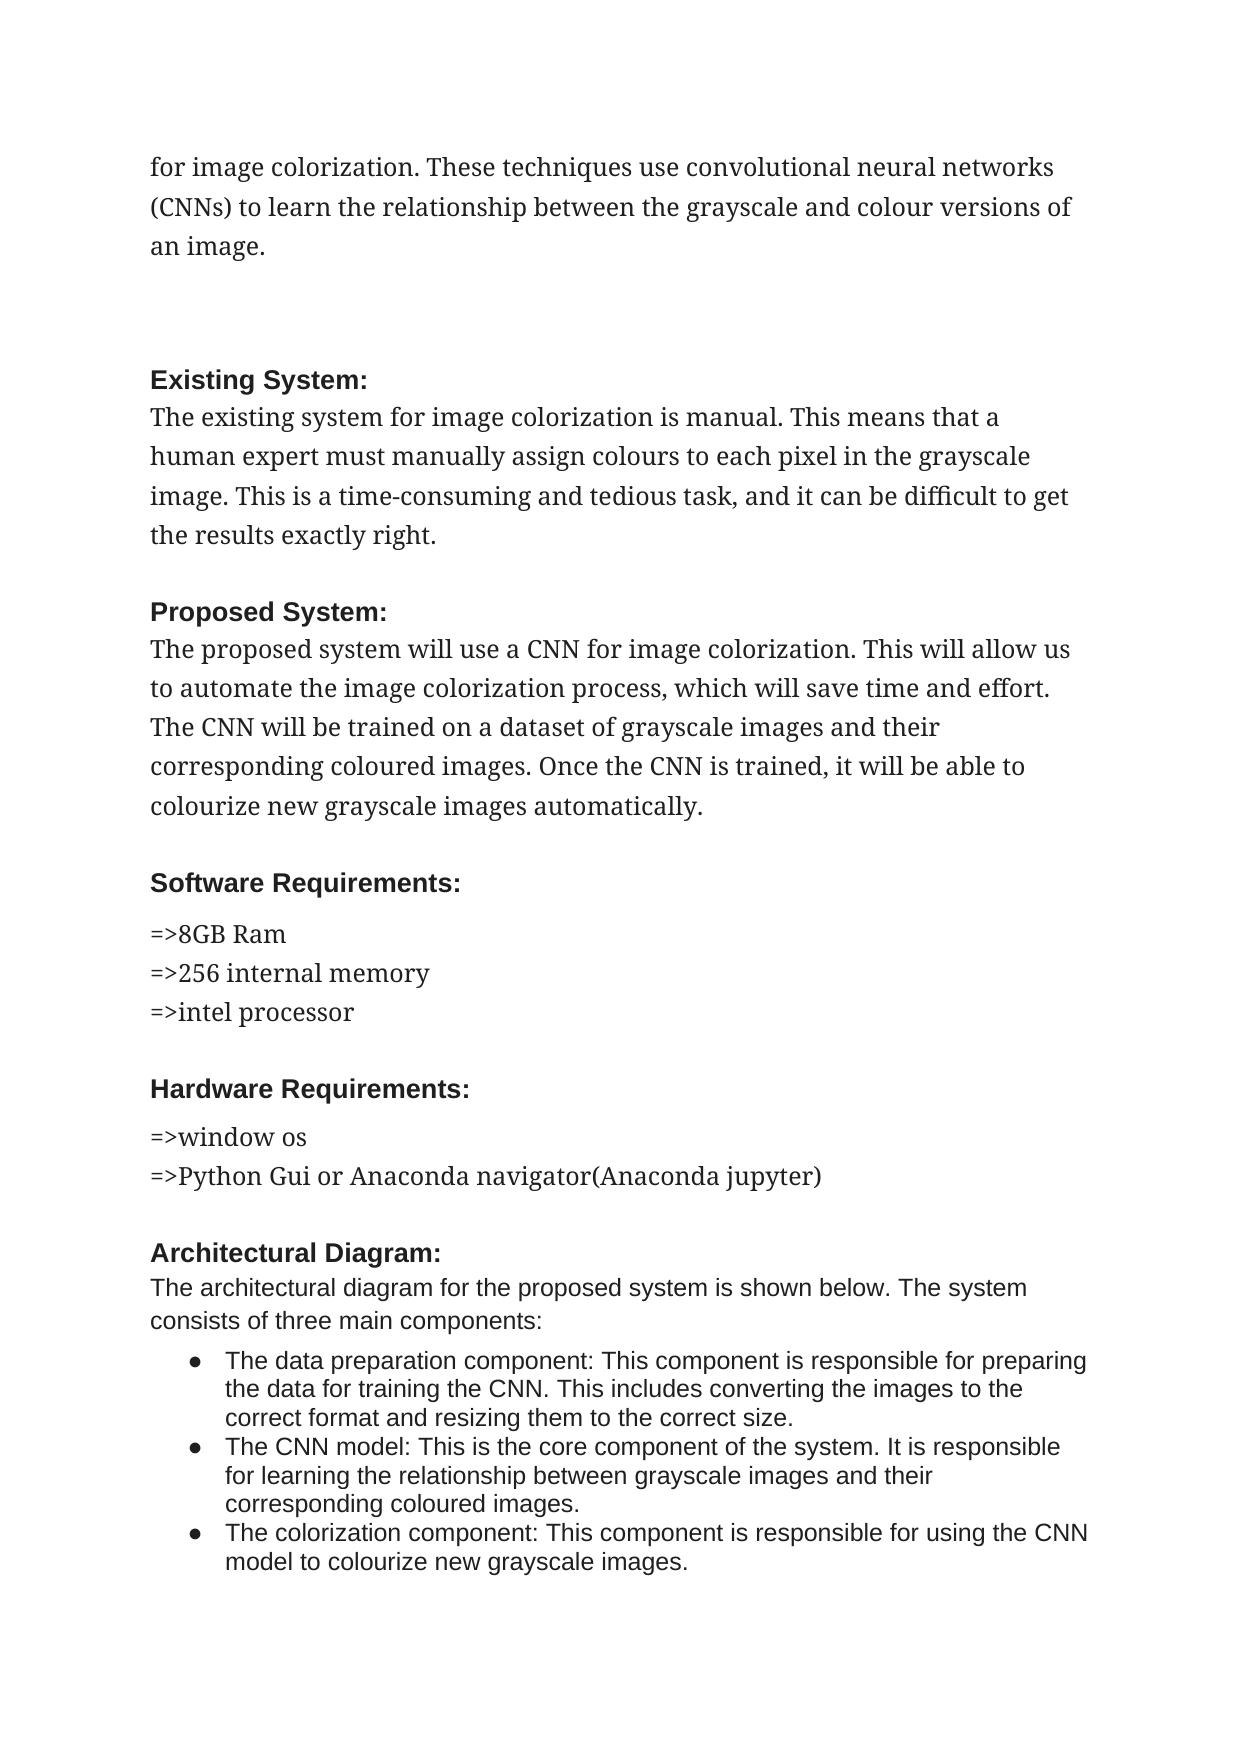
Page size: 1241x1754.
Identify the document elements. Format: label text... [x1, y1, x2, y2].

text The proposed system will use a CNN for image colorization. This will allow us to automate the image colorization process, which will save time and effort. The CNN will be trained on a dataset of grayscale images and their corresponding coloured images. Once the CNN is trained, it will be able to colourize new grayscale images automatically. [150, 632, 1090, 822]
text The existing system for image colorization is manual. This means that a human expert must manually assign colours to each pixel in the grayscale image. This is a time-consuming and tedious task, and it can be difficult to get the results exactly right. [150, 400, 1090, 551]
text The architectural diagram for the proposed system is shown below. The system consists of three main components: [150, 1273, 1090, 1335]
text Software Requirements: [150, 867, 1090, 898]
text Hardware Requirements: [150, 1073, 1090, 1104]
text Proposed System: [150, 596, 1090, 627]
text =>window os [150, 1120, 1090, 1154]
text Existing System: [150, 364, 1090, 395]
list The data preparation component: This component is responsible for preparing the data for training the CNN. This includes converting the images to the correct format and resizing them to the correct size. [187, 1346, 1090, 1432]
text =>256 internal memory [150, 955, 1090, 989]
list The colorization component: This component is responsible for using the CNN model to colourize new grayscale images. [187, 1518, 1090, 1576]
text =>8GB Ram [150, 916, 1090, 950]
text for image colorization. These techniques use convolutional neural networks (CNNs) to learn the relationship between the grayscale and colour versions of an image. [150, 150, 1090, 262]
text Architectural Diagram: [150, 1237, 1090, 1269]
text =>intel processor [150, 994, 1090, 1029]
list The CNN model: This is the core component of the system. It is responsible for learning the relationship between grayscale images and their corresponding coloured images. [187, 1432, 1090, 1518]
text =>Python Gui or Anaconda navigator(Anaconda jupyter) [150, 1159, 1090, 1193]
